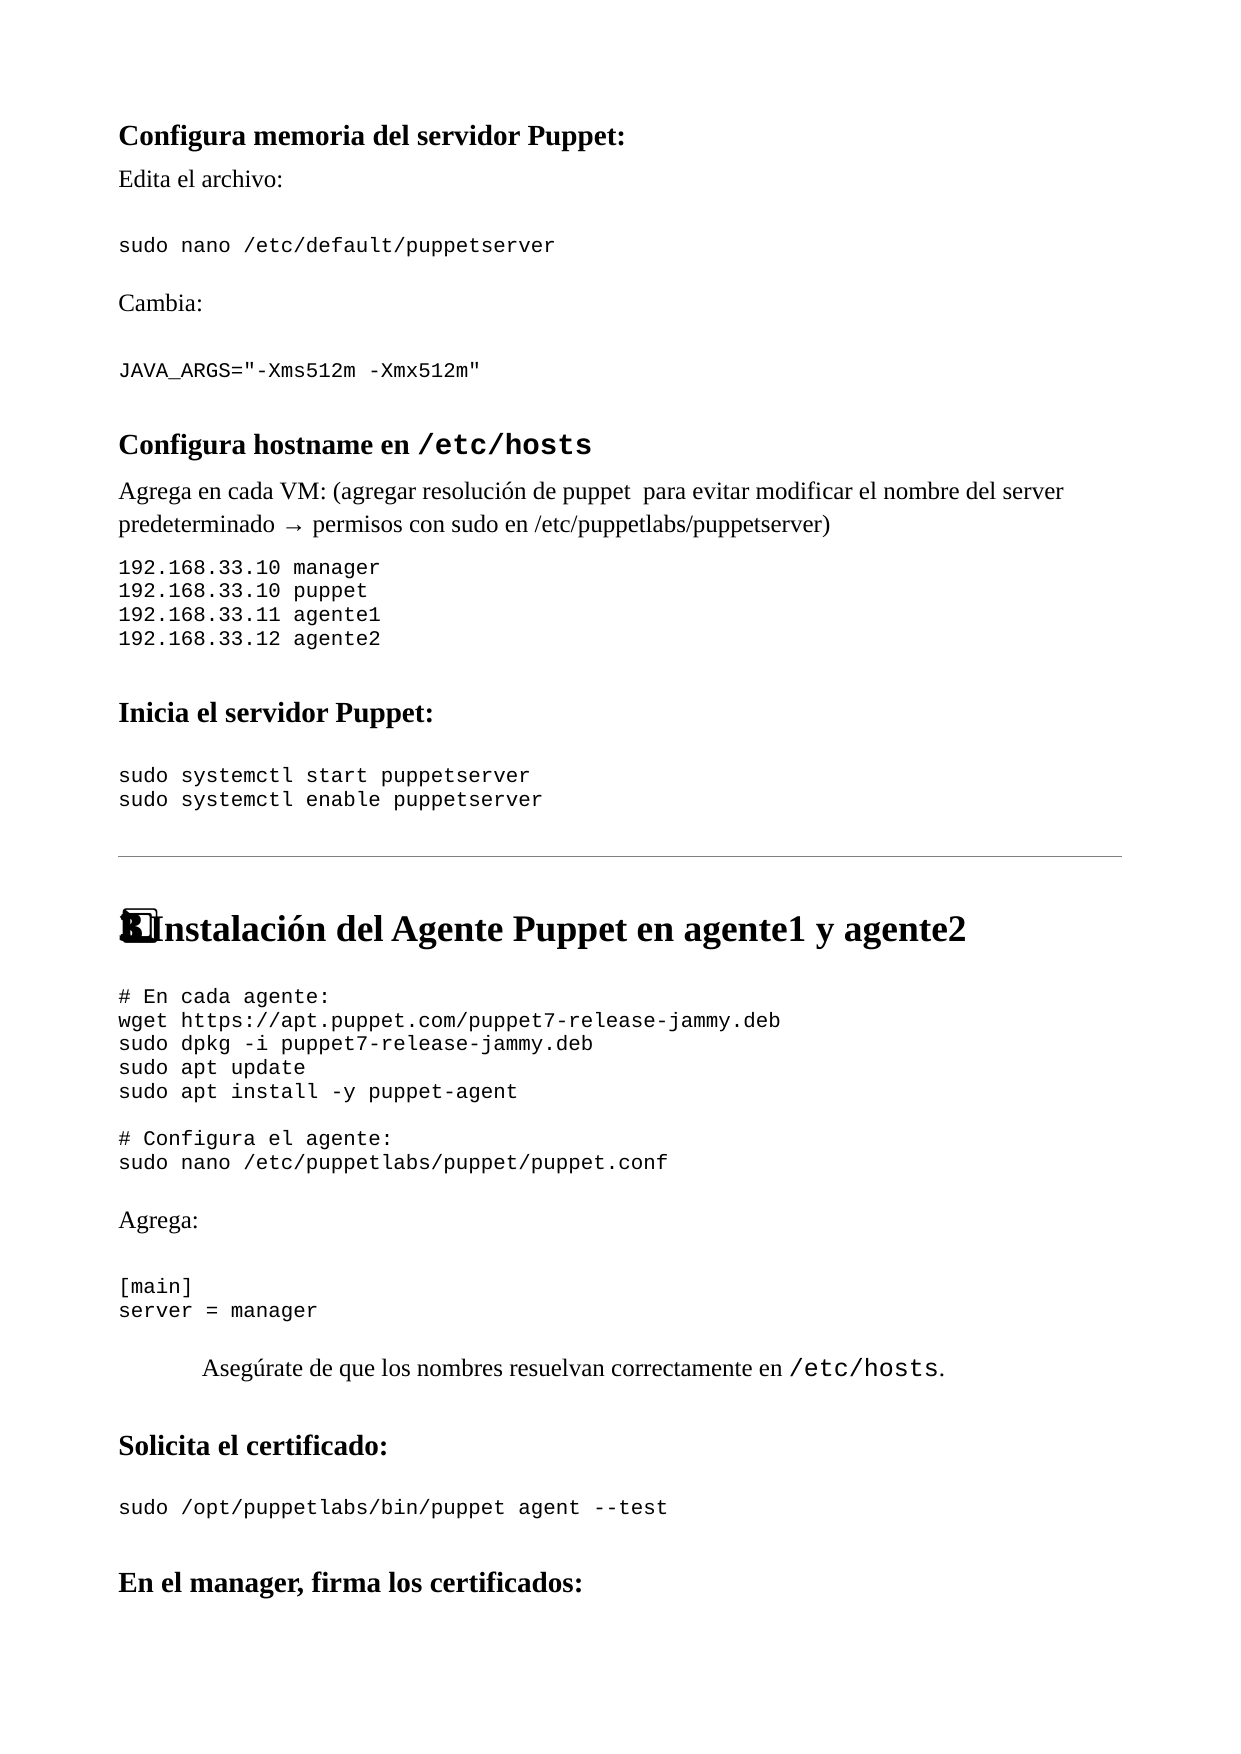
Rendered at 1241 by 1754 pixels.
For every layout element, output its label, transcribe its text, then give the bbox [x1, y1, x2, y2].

text ✅ Asegúrate de que los nombres resuelvan correctamente en /etc/hosts. [177, 1353, 1063, 1384]
text sudo nano /etc/puppetlabs/puppet/puppet.conf [118, 1152, 1122, 1175]
subtitle En el manager, firma los certificados: [118, 1565, 1122, 1599]
text Cambia: [118, 288, 1122, 317]
text # En cada agente: [118, 986, 1122, 1010]
text sudo systemctl enable puppetserver [118, 789, 1122, 812]
text [main] [118, 1276, 1122, 1300]
text wget https://apt.puppet.com/puppet7-release-jammy.deb [118, 1010, 1122, 1033]
text sudo apt install -y puppet-agent [118, 1081, 1122, 1104]
text sudo apt update [118, 1057, 1122, 1081]
text sudo dpkg -i puppet7-release-jammy.deb [118, 1033, 1122, 1057]
text sudo nano /etc/default/puppetserver [118, 235, 1122, 259]
text 192.168.33.12 agente2 [118, 628, 1122, 651]
text Edita el archivo: [118, 164, 1122, 193]
text 192.168.33.10 puppet [118, 580, 1122, 604]
text 192.168.33.10 manager [118, 557, 1122, 580]
subtitle Configura memoria del servidor Puppet: [118, 118, 1122, 152]
text JAVA_ARGS="-Xms512m -Xmx512m" [118, 360, 1122, 383]
subtitle Configura hostname en /etc/hosts [118, 427, 1122, 463]
text server = manager [118, 1300, 1122, 1323]
subtitle Inicia el servidor Puppet: [118, 695, 1122, 729]
text sudo /opt/puppetlabs/bin/puppet agent --test [118, 1497, 1122, 1521]
text Agrega en cada VM: (agregar resolución de puppet para evitar modificar el nombre del server predeterminado → permisos con sudo en /etc/puppetlabs/puppetserver) [118, 476, 1122, 538]
subtitle 3️⃣ Instalación del Agente Puppet en agente1 y agente2 [118, 907, 1122, 950]
text 192.168.33.11 agente1 [118, 604, 1122, 628]
text # Configura el agente: [118, 1128, 1122, 1152]
text sudo systemctl start puppetserver [118, 765, 1122, 789]
text Agrega: [118, 1205, 1122, 1233]
subtitle Solicita el certificado: [118, 1428, 1122, 1461]
